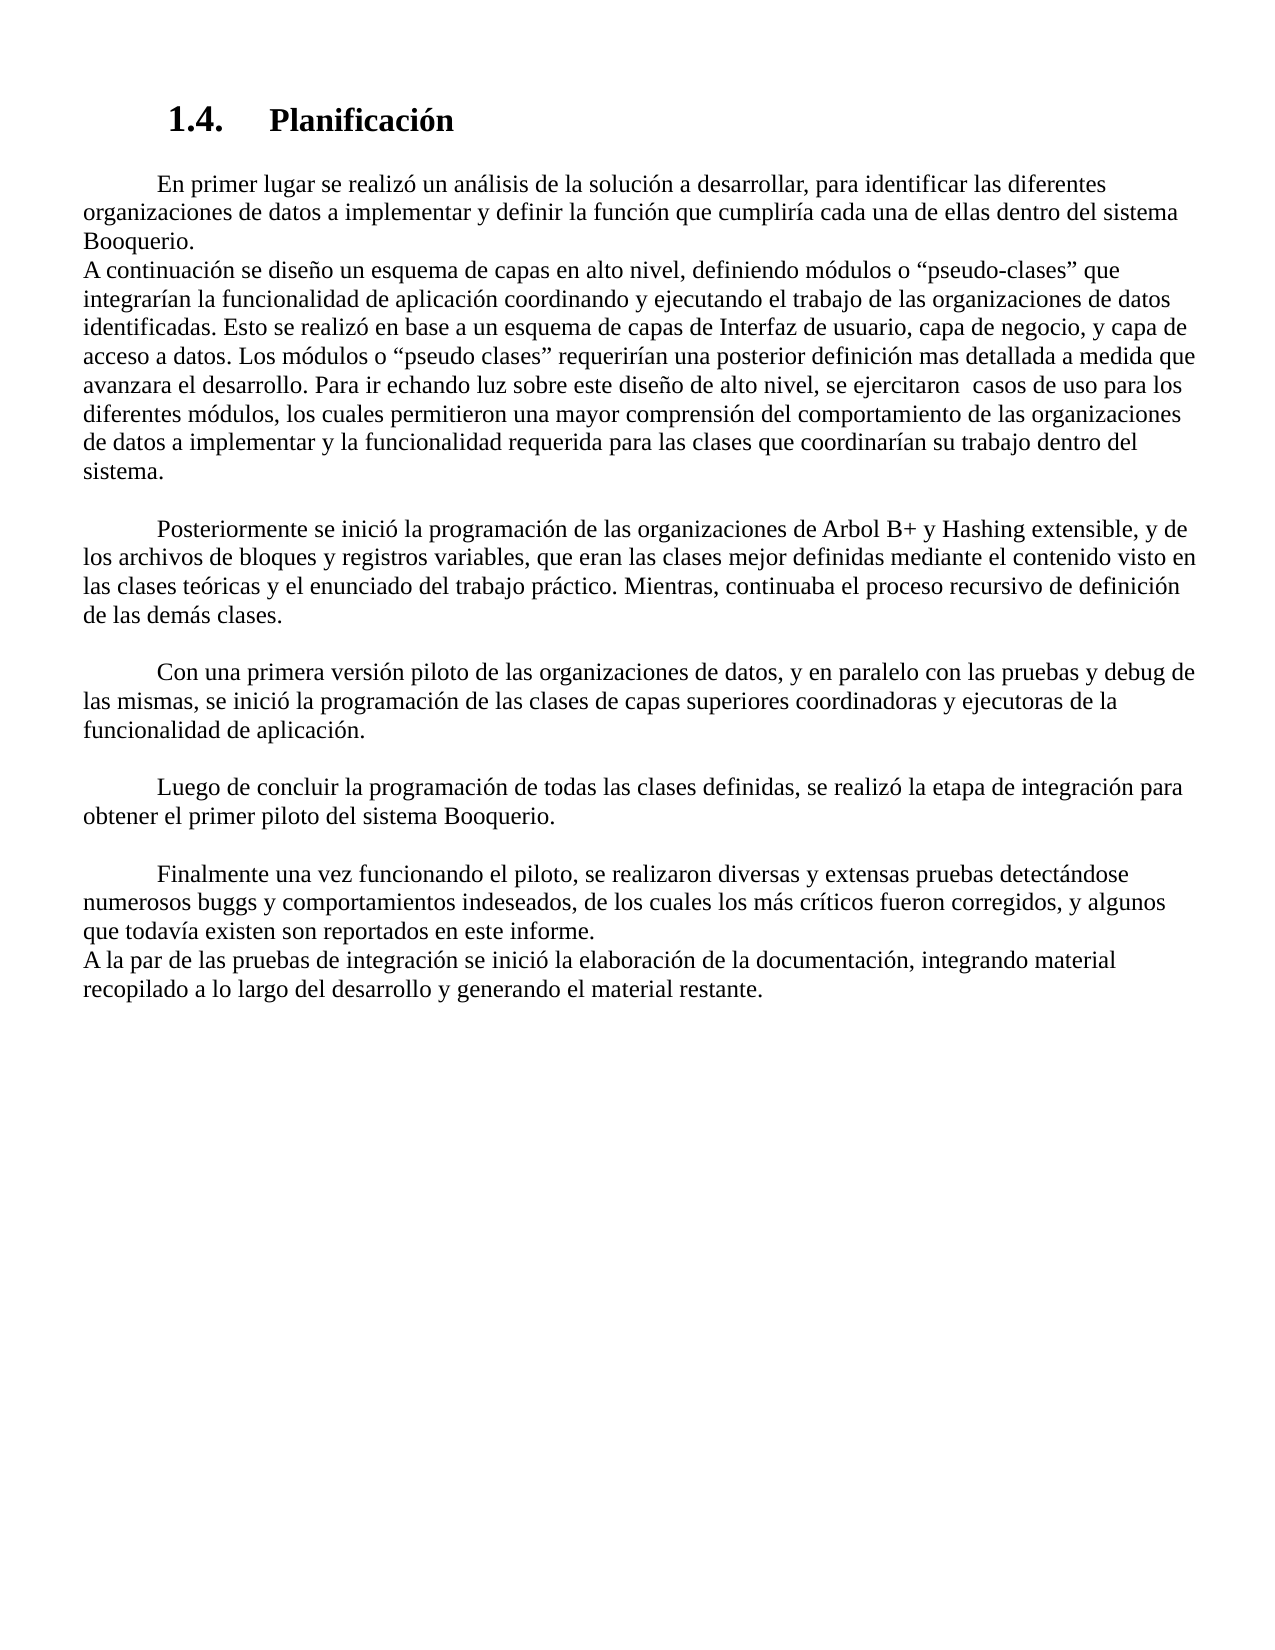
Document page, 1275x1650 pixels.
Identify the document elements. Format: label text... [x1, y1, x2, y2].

text Finalmente una vez funcionando el piloto, se realizaron diversas y extensas pruebas detectándose numerosos buggs y comportamientos indeseados, de los cuales los más críticos fueron corregidos, y algunos que todavía existen son reportados en este informe. [83, 859, 1206, 945]
text En primer lugar se realizó un análisis de la solución a desarrollar, para identificar las diferentes organizaciones de datos a implementar y definir la función que cumpliría cada una de ellas dentro del sistema Booquerio. [83, 169, 1206, 255]
text Posteriormente se inició la programación de las organizaciones de Arbol B+ y Hashing extensible, y de los archivos de bloques y registros variables, que eran las clases mejor definidas mediante el contenido visto en las clases teóricas y el enunciado del trabajo práctico. Mientras, continuaba el proceso recursivo de definición de las demás clases. [83, 514, 1206, 629]
list Planificación [158, 97, 1206, 140]
text Luego de concluir la programación de todas las clases definidas, se realizó la etapa de integración para obtener el primer piloto del sistema Booquerio. [83, 772, 1206, 830]
text A continuación se diseño un esquema de capas en alto nivel, definiendo módulos o “pseudo-clases” que integrarían la funcionalidad de aplicación coordinando y ejecutando el trabajo de las organizaciones de datos identificadas. Esto se realizó en base a un esquema de capas de Interfaz de usuario, capa de negocio, y capa de acceso a datos. Los módulos o “pseudo clases” requerirían una posterior definición mas detallada a medida que avanzara el desarrollo. Para ir echando luz sobre este diseño de alto nivel, se ejercitaron casos de uso para los diferentes módulos, los cuales permitieron una mayor comprensión del comportamiento de las organizaciones de datos a implementar y la funcionalidad requerida para las clases que coordinarían su trabajo dentro del sistema. [83, 255, 1206, 485]
text Con una primera versión piloto de las organizaciones de datos, y en paralelo con las pruebas y debug de las mismas, se inició la programación de las clases de capas superiores coordinadoras y ejecutoras de la funcionalidad de aplicación. [83, 657, 1206, 744]
text A la par de las pruebas de integración se inició la elaboración de la documentación, integrando material recopilado a lo largo del desarrollo y generando el material restante. [83, 945, 1206, 1002]
